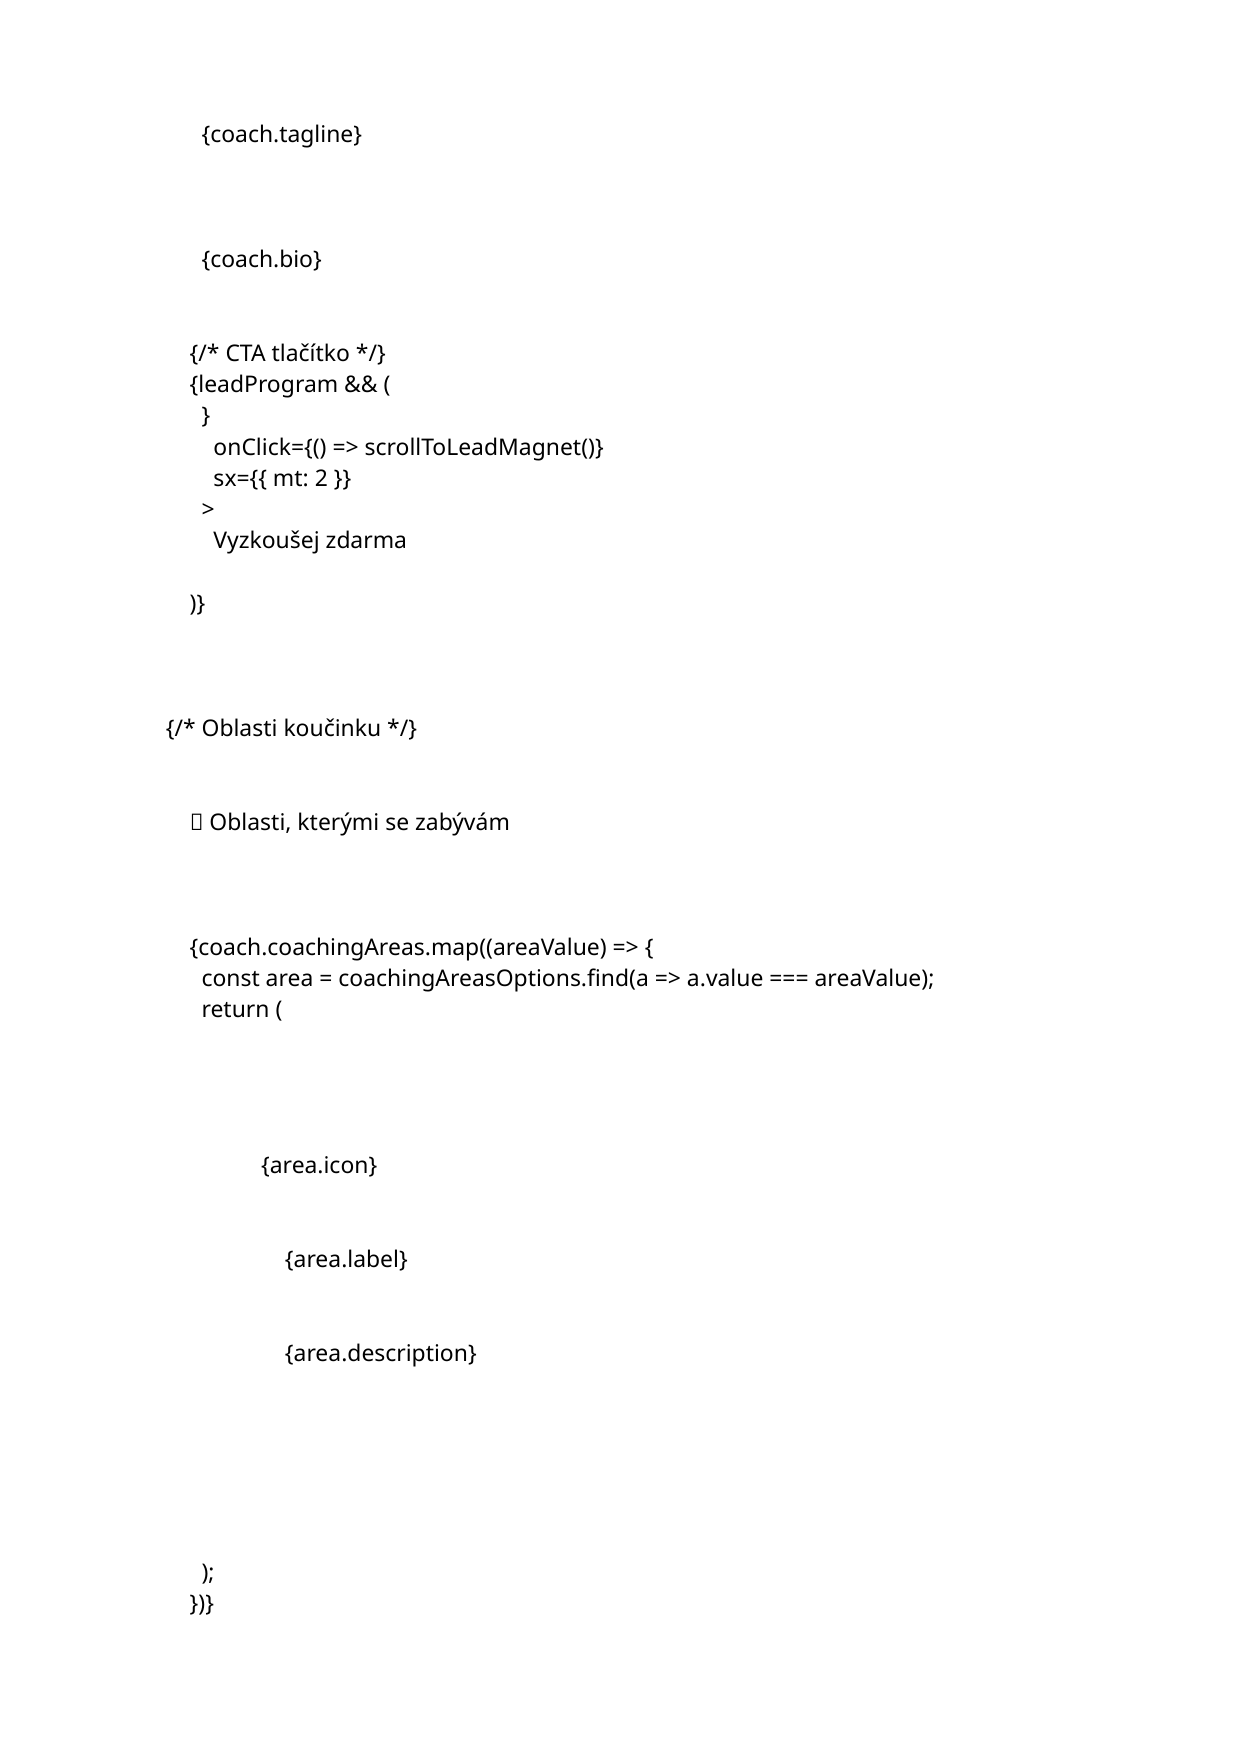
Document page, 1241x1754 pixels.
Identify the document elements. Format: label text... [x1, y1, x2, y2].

text } [118, 399, 1122, 431]
text )} [118, 587, 1122, 618]
text {area.label} [118, 1243, 1122, 1274]
text })} [118, 1587, 1122, 1618]
text {coach.bio} [118, 243, 1122, 274]
text sx={{ mt: 2 }} [118, 462, 1122, 493]
text Vyzkoušej zdarma [118, 524, 1122, 556]
text const area = coachingAreasOptions.find(a => a.value === areaValue); [118, 962, 1122, 993]
text > [118, 493, 1122, 524]
text ✨ Oblasti, kterými se zabývám [118, 806, 1122, 837]
text {area.description} [118, 1337, 1122, 1368]
text onClick={() => scrollToLeadMagnet()} [118, 431, 1122, 462]
text {/* Oblasti koučinku */} [118, 712, 1122, 743]
text {coach.coachingAreas.map((areaValue) => { [118, 931, 1122, 962]
text return ( [118, 993, 1122, 1024]
text {coach.tagline} [118, 118, 1122, 149]
text ); [118, 1556, 1122, 1587]
text {leadProgram && ( [118, 368, 1122, 399]
text {/* CTA tlačítko */} [118, 337, 1122, 368]
text {area.icon} [118, 1149, 1122, 1181]
